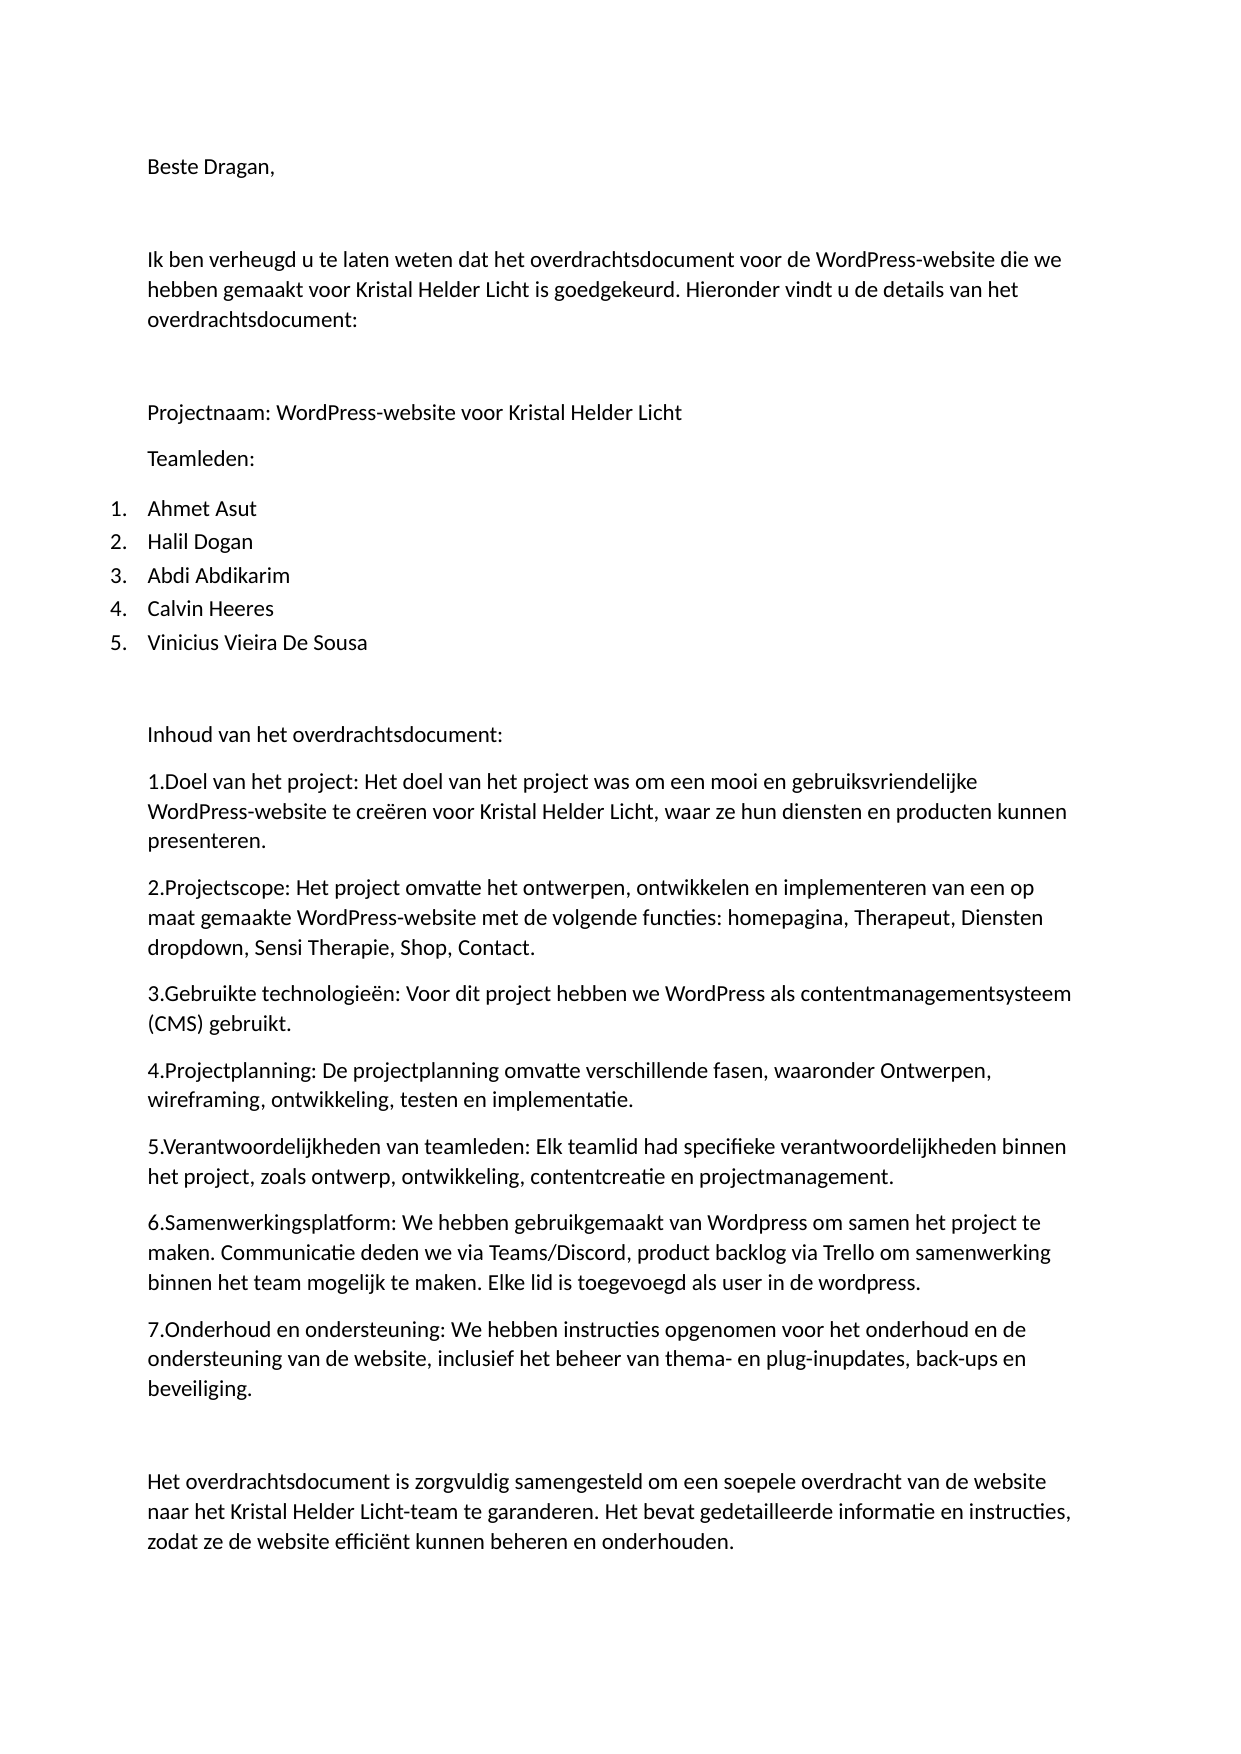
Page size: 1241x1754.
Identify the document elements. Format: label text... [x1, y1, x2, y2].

text 5.Verantwoordelijkheden van teamleden: Elk teamlid had specifieke verantwoordelijkheden binnen het project, zoals ontwerp, ontwikkeling, contentcreatie en projectmanagement. [147, 1132, 1079, 1190]
text 1.Doel van het project: Het doel van het project was om een mooi en gebruiksvriendelijke WordPress-website te creëren voor Kristal Helder Licht, waar ze hun diensten en producten kunnen presenteren. [147, 767, 1079, 855]
list Vinicius Vieira De Sousa [110, 628, 1079, 656]
text 3.Gebruikte technologieën: Voor dit project hebben we WordPress als contentmanagementsysteem (CMS) gebruikt. [147, 979, 1079, 1037]
text 7.Onderhoud en ondersteuning: We hebben instructies opgenomen voor het onderhoud en de ondersteuning van de website, inclusief het beheer van thema- en plug-inupdates, back-ups en beveiliging. [147, 1315, 1079, 1402]
list Abdi Abdikarim [110, 561, 1079, 589]
text Inhoud van het overdrachtsdocument: [147, 720, 1079, 748]
text 4.Projectplanning: De projectplanning omvatte verschillende fasen, waaronder Ontwerpen, wireframing, ontwikkeling, testen en implementatie. [147, 1056, 1079, 1114]
text 6.Samenwerkingsplatform: We hebben gebruikgemaakt van Wordpress om samen het project te maken. Communicatie deden we via Teams/Discord, product backlog via Trello om samenwerking binnen het team mogelijk te maken. Elke lid is toegevoegd als user in de wordpress. [147, 1208, 1079, 1296]
text Het overdrachtsdocument is zorgvuldig samengesteld om een soepele overdracht van de website naar het Kristal Helder Licht-team te garanderen. Het bevat gedetailleerde informatie en instructies, zodat ze de website efficiënt kunnen beheren en onderhouden. [147, 1467, 1079, 1555]
text Beste Dragan, [147, 152, 1079, 180]
text 2.Projectscope: Het project omvatte het ontwerpen, ontwikkelen en implementeren van een op maat gemaakte WordPress-website met de volgende functies: homepagina, Therapeut, Diensten dropdown, Sensi Therapie, Shop, Contact. [147, 873, 1079, 961]
list Ahmet Asut [110, 494, 1079, 522]
text Ik ben verheugd u te laten weten dat het overdrachtsdocument voor de WordPress-website die we hebben gemaakt voor Kristal Helder Licht is goedgekeurd. Hieronder vindt u de details van het overdrachtsdocument: [147, 245, 1079, 333]
list Halil Dogan [110, 527, 1079, 556]
text Projectnaam: WordPress-website voor Kristal Helder Licht [147, 398, 1079, 426]
list Calvin Heeres [110, 594, 1079, 622]
text Teamleden: [147, 444, 1079, 472]
